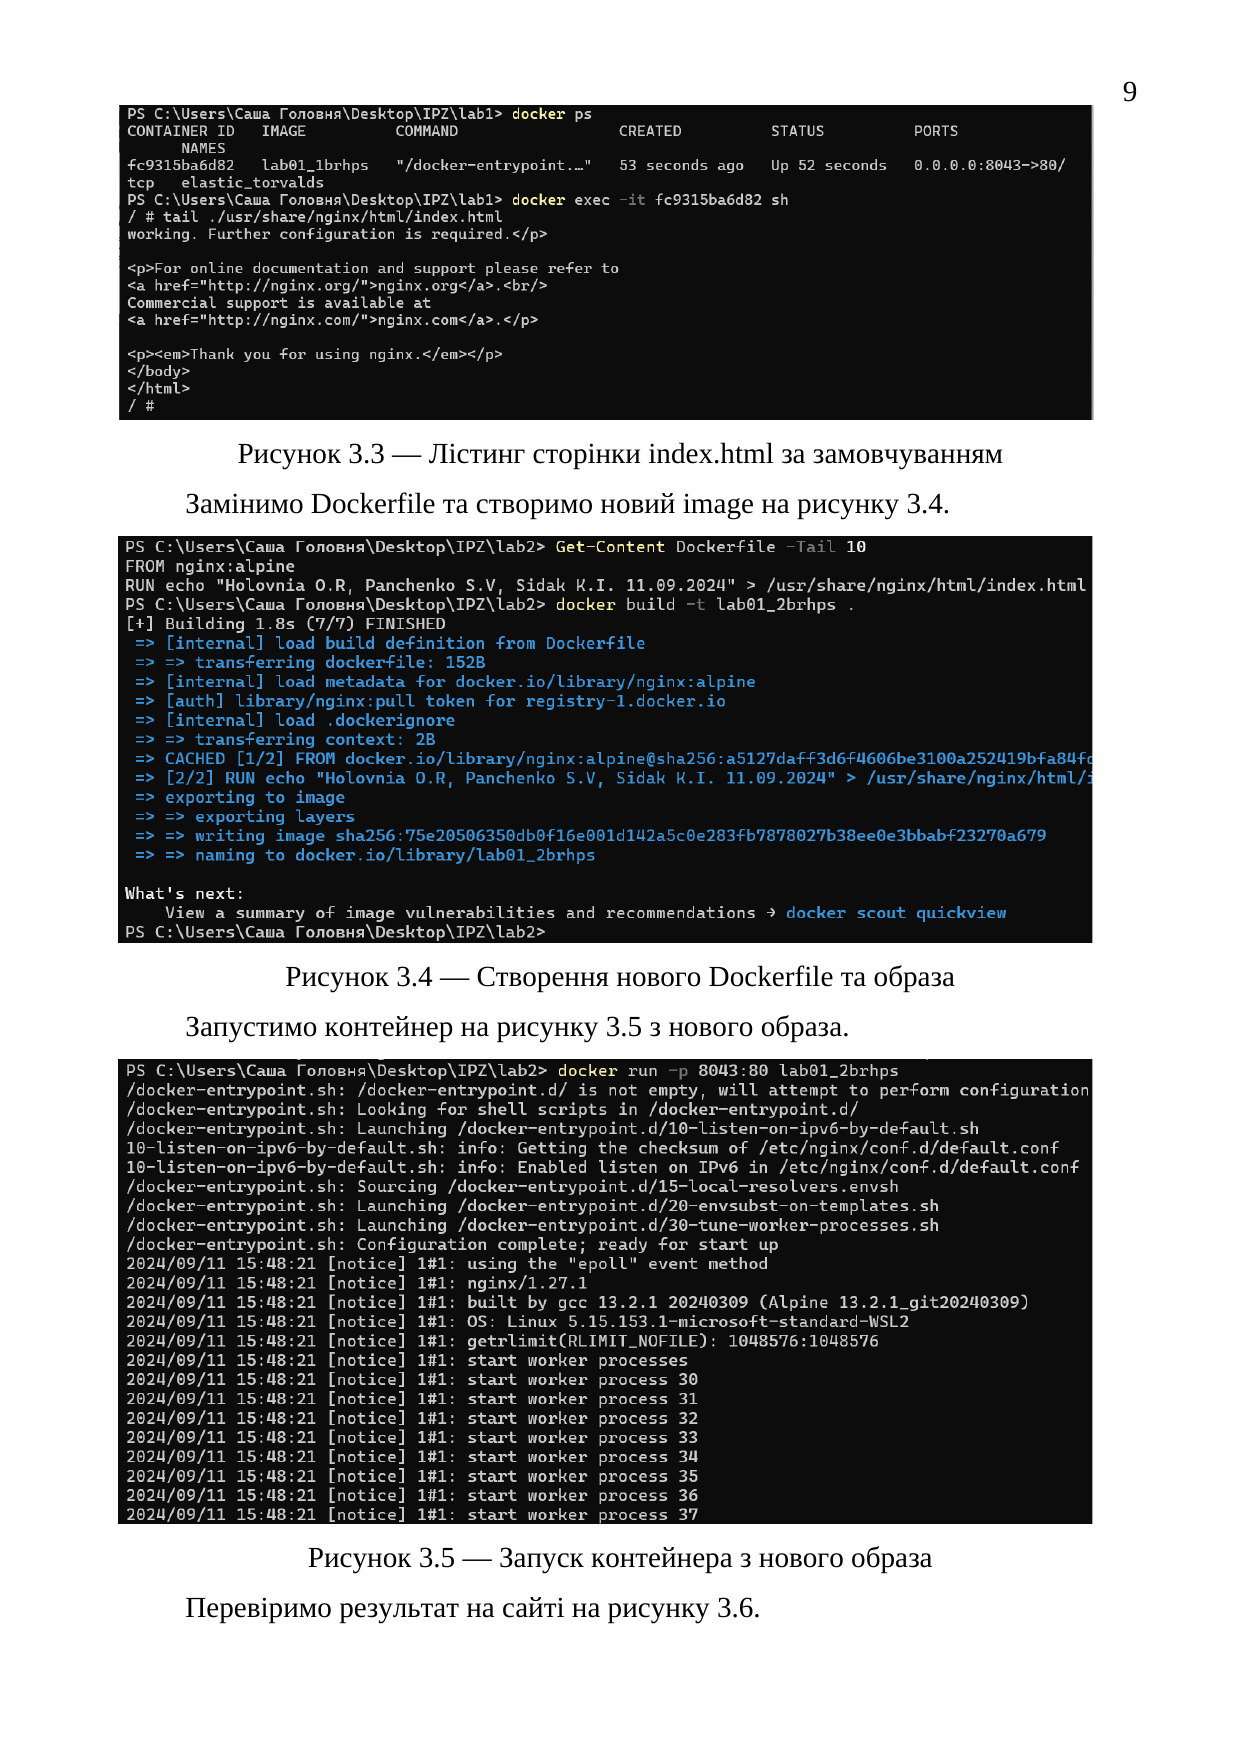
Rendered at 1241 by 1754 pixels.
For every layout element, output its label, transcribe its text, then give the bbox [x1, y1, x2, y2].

picture [118, 1059, 1093, 1524]
text Перевіримо результат на сайті на рисунку 3.6. [118, 1590, 1122, 1624]
picture [119, 105, 1094, 420]
text Рисунок 3.5 — Запуск контейнера з нового образа [118, 1540, 1122, 1573]
picture [118, 536, 1093, 943]
text Запустимо контейнер на рисунку 3.5 з нового образа. [118, 1009, 1122, 1043]
text Замінимо Dockerfile та створимо новий image на рисунку 3.4. [118, 486, 1122, 520]
text Рисунок 3.3 — Лістинг сторінки index.html за замовчуванням [118, 436, 1122, 470]
text Рисунок 3.4 — Створення нового Dockerfile та образа [118, 959, 1122, 993]
